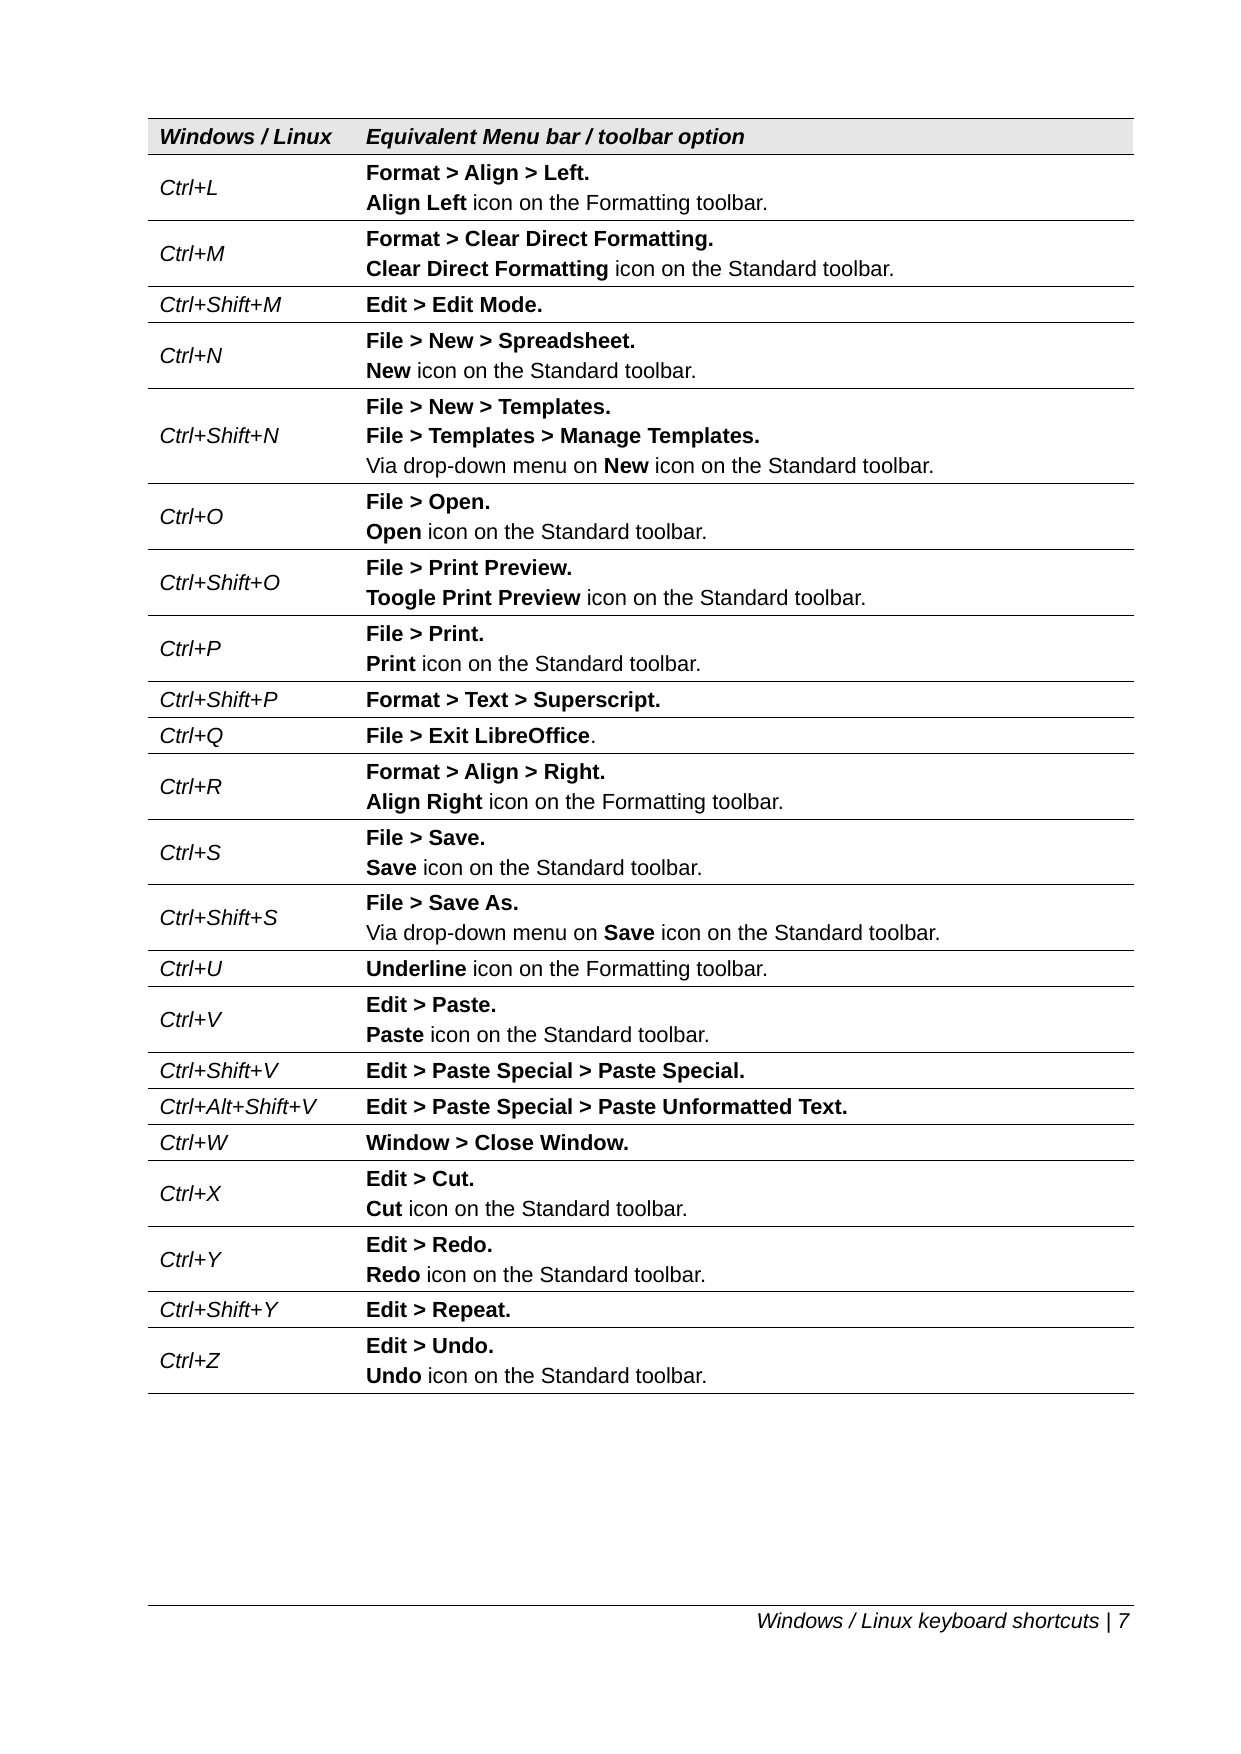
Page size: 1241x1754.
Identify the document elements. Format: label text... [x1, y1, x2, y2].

table_cell Ctrl+Alt+Shift+V [148, 1089, 354, 1124]
table_cell Ctrl+Y [148, 1227, 354, 1291]
table_cell File > Save. Save icon on the Standard toolbar. [354, 820, 1133, 884]
table_cell Edit > Edit Mode. [354, 287, 1133, 322]
table_cell Ctrl+V [148, 987, 354, 1052]
table_cell Format > Text > Superscript. [354, 682, 1133, 717]
table_cell Ctrl+Q [148, 718, 354, 753]
table_cell Format > Clear Direct Formatting. Clear Direct Formatting icon on the Standard toolbar. [354, 221, 1133, 286]
table_cell Edit > Redo. Redo icon on the Standard toolbar. [354, 1227, 1133, 1291]
table_cell Ctrl+Shift+V [148, 1053, 354, 1088]
table_cell Format > Align > Right. Align Right icon on the Formatting toolbar. [354, 754, 1133, 818]
table_cell Ctrl+Shift+M [148, 287, 354, 322]
table_cell Ctrl+Shift+Y [148, 1292, 354, 1327]
table_cell Ctrl+U [148, 951, 354, 986]
table_cell Ctrl+L [148, 155, 354, 220]
table_cell Underline icon on the Formatting toolbar. [354, 951, 1133, 986]
table_cell Ctrl+Shift+S [148, 885, 354, 950]
table_cell File > Print. Print icon on the Standard toolbar. [354, 616, 1133, 681]
table_cell Ctrl+N [148, 323, 354, 387]
table_cell Edit > Undo. Undo icon on the Standard toolbar. [354, 1328, 1133, 1393]
table_cell Window > Close Window. [354, 1125, 1133, 1160]
table_cell Edit > Repeat. [354, 1292, 1133, 1327]
table_cell Ctrl+Z [148, 1328, 354, 1393]
table_cell File > Save As. Via drop-down menu on Save icon on the Standard toolbar. [354, 885, 1133, 950]
table_cell Ctrl+W [148, 1125, 354, 1160]
table_cell Ctrl+P [148, 616, 354, 681]
table_cell Ctrl+Shift+N [148, 389, 354, 483]
table_cell Ctrl+Shift+O [148, 550, 354, 615]
table_header Windows / Linux [148, 119, 354, 154]
table_cell File > New > Spreadsheet. New icon on the Standard toolbar. [354, 323, 1133, 387]
table_cell Ctrl+S [148, 820, 354, 884]
table_header Equivalent Menu bar / toolbar option [354, 119, 1133, 154]
table_cell Edit > Cut. Cut icon on the Standard toolbar. [354, 1161, 1133, 1226]
table_cell Edit > Paste Special > Paste Special. [354, 1053, 1133, 1088]
table_cell Ctrl+R [148, 754, 354, 818]
table_cell File > Open. Open icon on the Standard toolbar. [354, 484, 1133, 549]
table_cell File > New > Templates. File > Templates > Manage Templates. Via drop-down menu on New icon on the Standard toolbar. [354, 389, 1133, 483]
table_cell Ctrl+M [148, 221, 354, 286]
table_cell Ctrl+X [148, 1161, 354, 1226]
table_cell Format > Align > Left. Align Left icon on the Formatting toolbar. [354, 155, 1133, 220]
table_cell File > Print Preview. Toogle Print Preview icon on the Standard toolbar. [354, 550, 1133, 615]
table_cell Edit > Paste. Paste icon on the Standard toolbar. [354, 987, 1133, 1052]
table_cell File > Exit LibreOffice. [354, 718, 1133, 753]
table_cell Ctrl+O [148, 484, 354, 549]
table_cell Edit > Paste Special > Paste Unformatted Text. [354, 1089, 1133, 1124]
table_cell Ctrl+Shift+P [148, 682, 354, 717]
